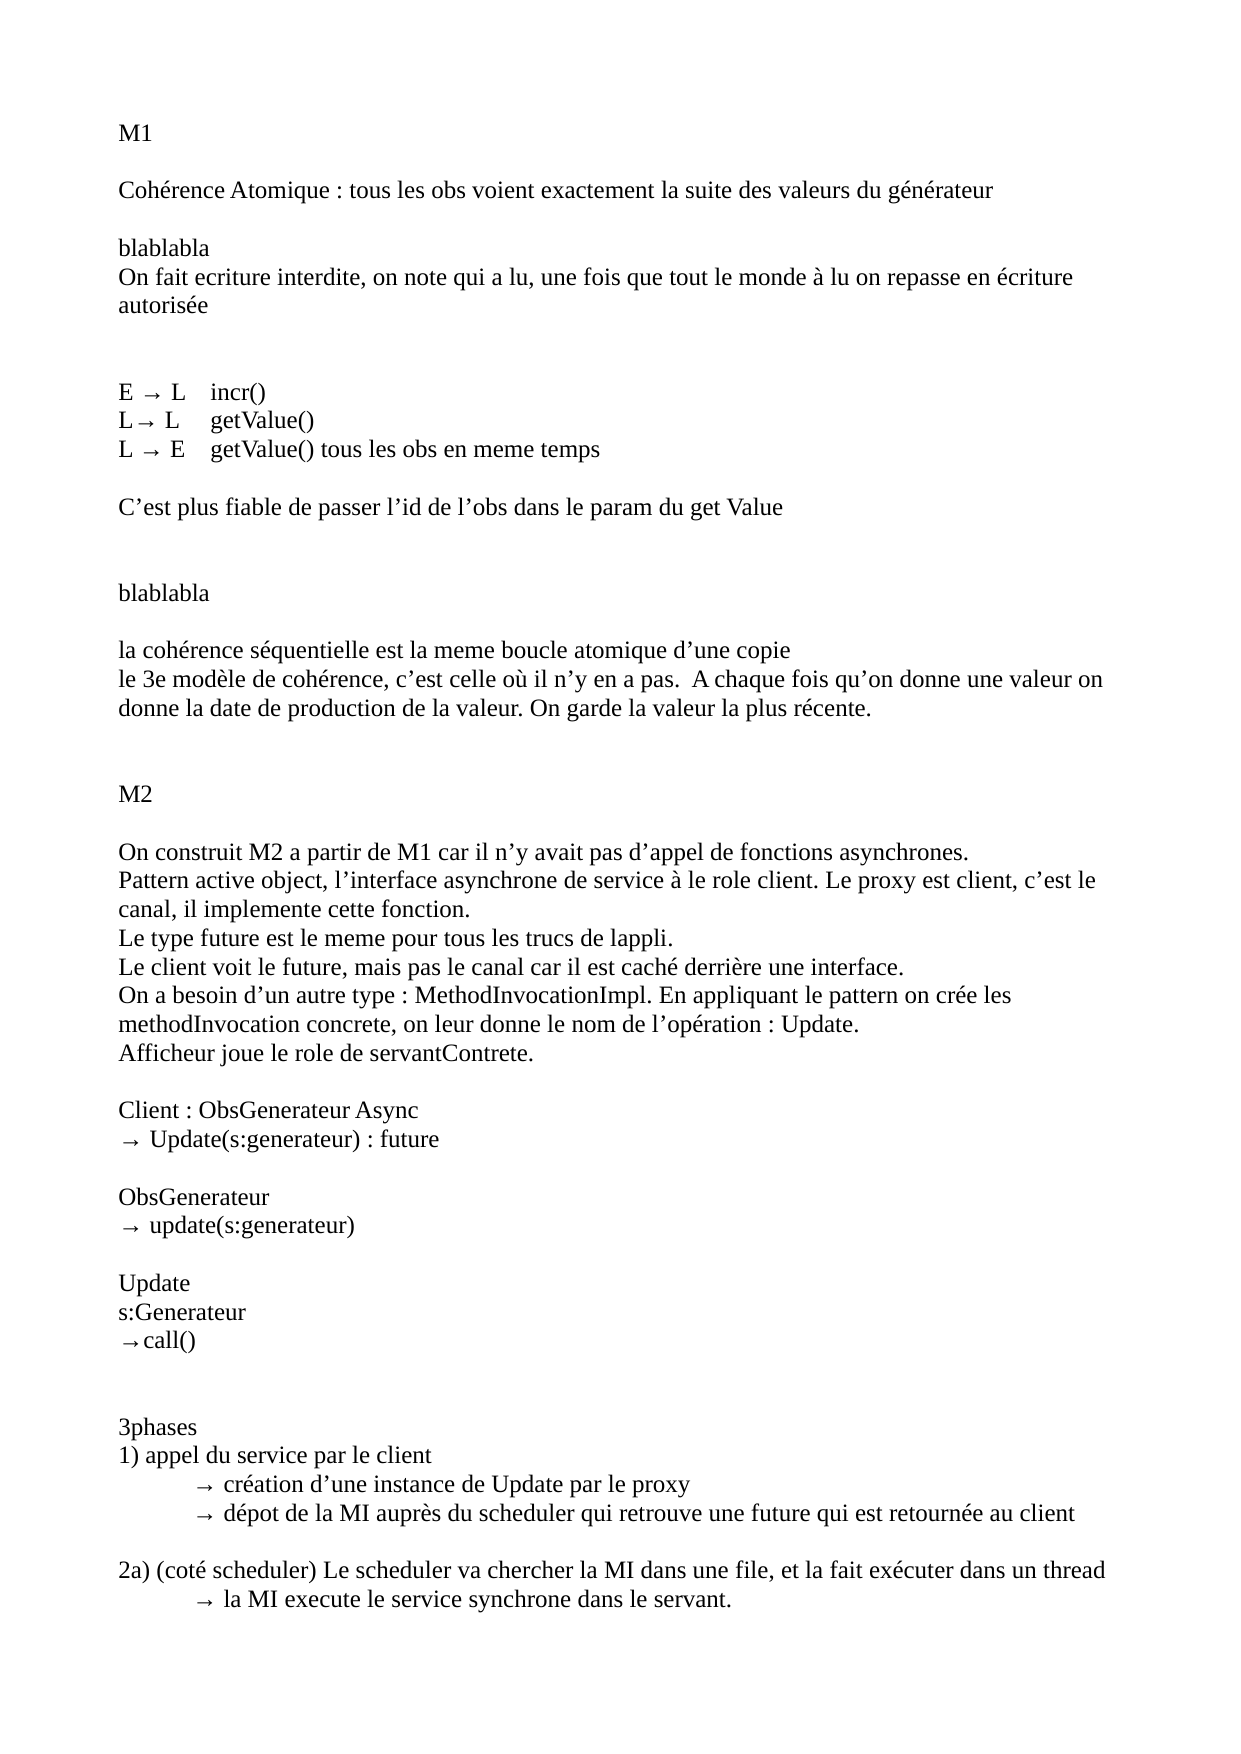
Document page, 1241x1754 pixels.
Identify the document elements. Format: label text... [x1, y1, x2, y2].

text Cohérence Atomique : tous les obs voient exactement la suite des valeurs du générateur [118, 176, 1122, 204]
text 2a) (coté scheduler) Le scheduler va chercher la MI dans une file, et la fait exécuter dans un thread [118, 1556, 1122, 1584]
text ObsGenerateur [118, 1182, 1122, 1211]
text Client : ObsGenerateur Async [118, 1096, 1122, 1124]
text C’est plus fiable de passer l’id de l’obs dans le param du get Value [118, 492, 1122, 521]
text blablabla [118, 578, 1122, 607]
text → Update(s:generateur) : future [118, 1124, 1122, 1153]
text s:Generateur [118, 1297, 1122, 1326]
text le 3e modèle de cohérence, c’est celle où il n’y en a pas. A chaque fois qu’on donne une valeur on donne la date de production de la valeur. On garde la valeur la plus récente. [118, 664, 1122, 722]
text → la MI execute le service synchrone dans le servant. [118, 1584, 1122, 1613]
text On a besoin d’un autre type : MethodInvocationImpl. En appliquant le pattern on crée les methodInvocation concrete, on leur donne le nom de l’opération : Update. [118, 981, 1122, 1038]
text → création d’une instance de Update par le proxy [118, 1469, 1122, 1498]
text Le client voit le future, mais pas le canal car il est caché derrière une interface. [118, 952, 1122, 981]
text Le type future est le meme pour tous les trucs de lappli. [118, 923, 1122, 952]
text la cohérence séquentielle est la meme boucle atomique d’une copie [118, 636, 1122, 664]
text Afficheur joue le role de servantContrete. [118, 1038, 1122, 1067]
text M2 [118, 779, 1122, 808]
text M1 [118, 118, 1122, 147]
text L→ L getValue() [118, 406, 1122, 434]
text On fait ecriture interdite, on note qui a lu, une fois que tout le monde à lu on repasse en écriture autorisée [118, 262, 1122, 319]
text 3phases [118, 1412, 1122, 1441]
text →call() [118, 1326, 1122, 1354]
text E → L incr() [118, 377, 1122, 406]
text L → E getValue() tous les obs en meme temps [118, 434, 1122, 463]
text blablabla [118, 233, 1122, 262]
text Update [118, 1268, 1122, 1297]
text 1) appel du service par le client [118, 1441, 1122, 1469]
text Pattern active object, l’interface asynchrone de service à le role client. Le proxy est client, c’est le canal, il implemente cette fonction. [118, 866, 1122, 923]
text On construit M2 a partir de M1 car il n’y avait pas d’appel de fonctions asynchrones. [118, 837, 1122, 866]
text → dépot de la MI auprès du scheduler qui retrouve une future qui est retournée au client [118, 1498, 1122, 1527]
text → update(s:generateur) [118, 1211, 1122, 1239]
